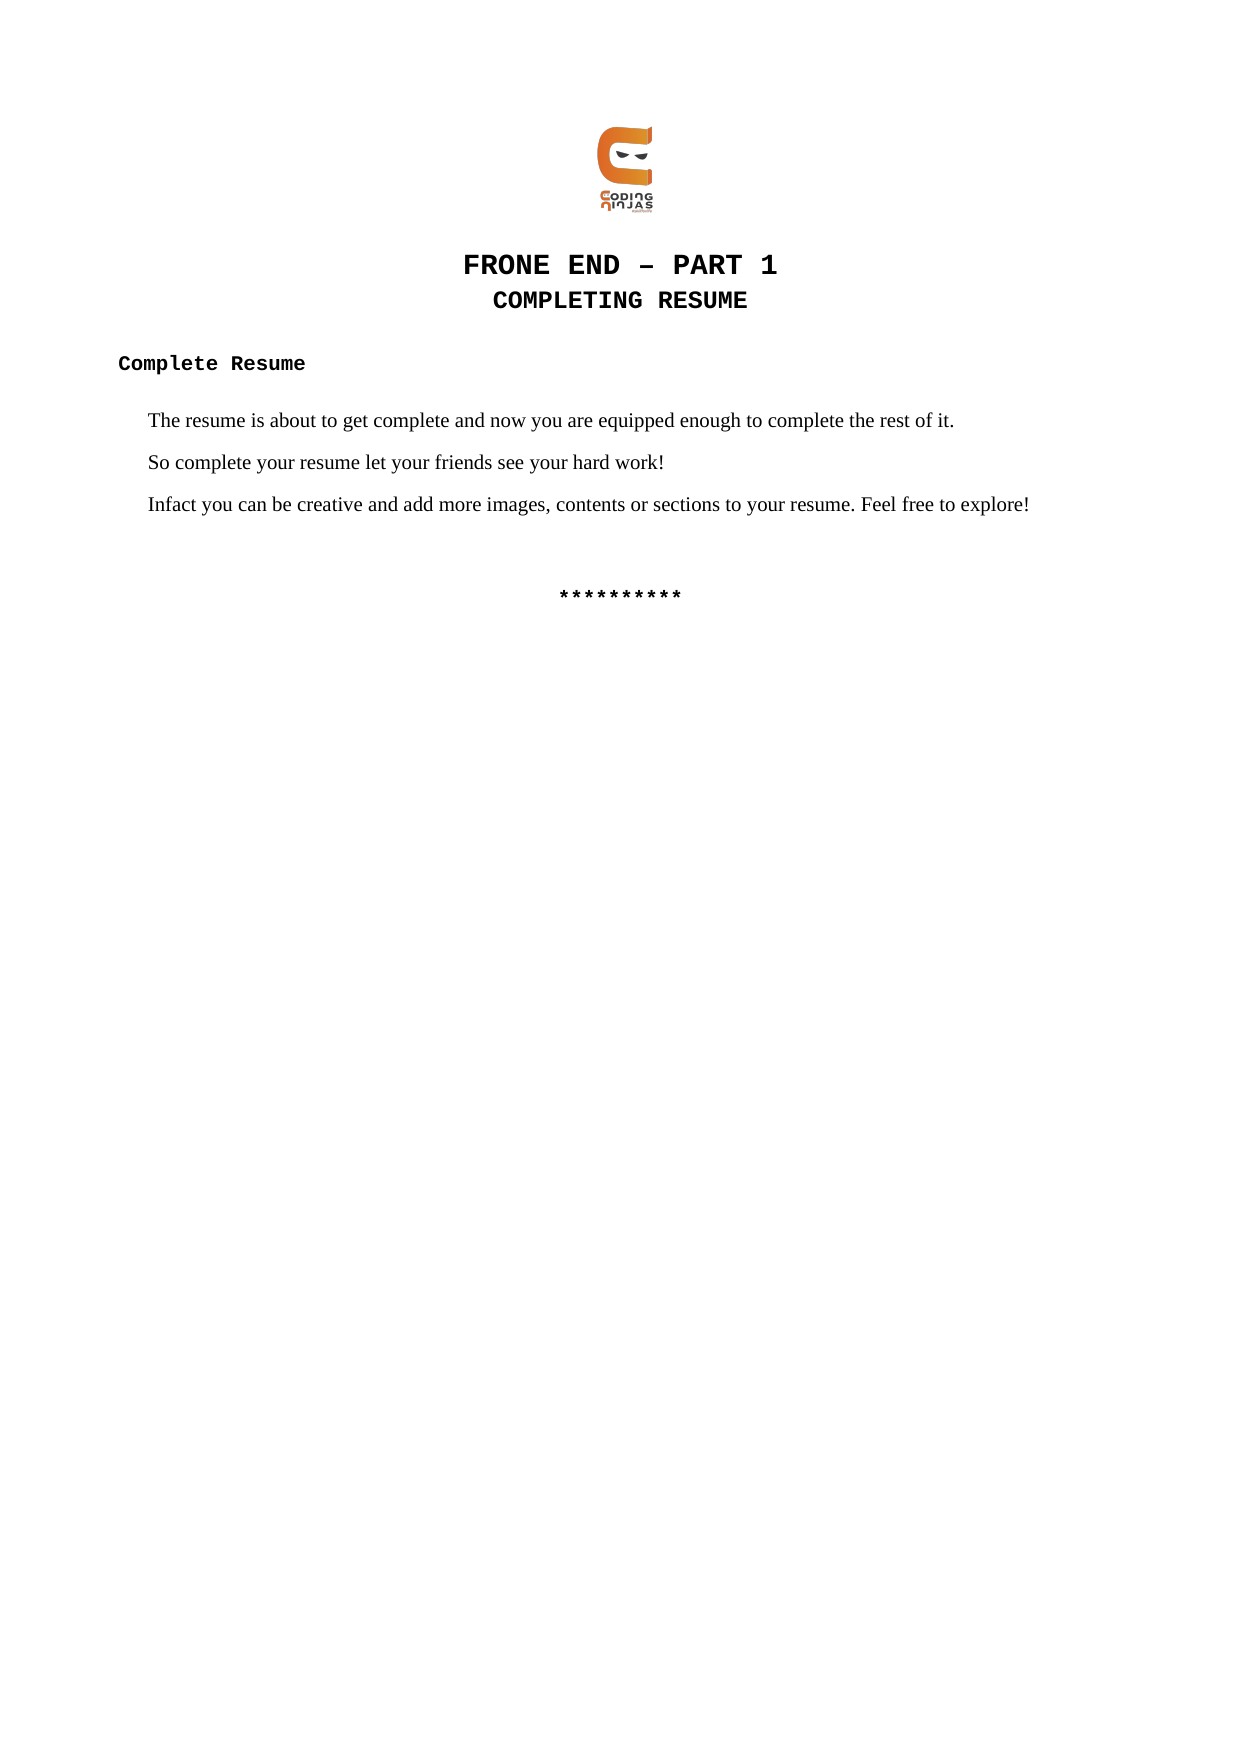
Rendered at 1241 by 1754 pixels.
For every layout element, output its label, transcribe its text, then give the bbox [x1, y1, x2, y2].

text ********** [118, 588, 1122, 612]
text Complete Resume [118, 353, 1122, 377]
text FRONE END – PART 1 [118, 250, 1122, 283]
text Infact you can be creative and add more images, contents or sections to your resume. Feel free to explore! [148, 492, 1122, 516]
text So complete your resume let your friends see your hard work! [148, 450, 1122, 474]
text COMPLETING RESUME [118, 288, 1122, 316]
text The resume is about to get complete and now you are equipped enough to complete the rest of it. [148, 407, 1122, 432]
picture [578, 122, 672, 217]
